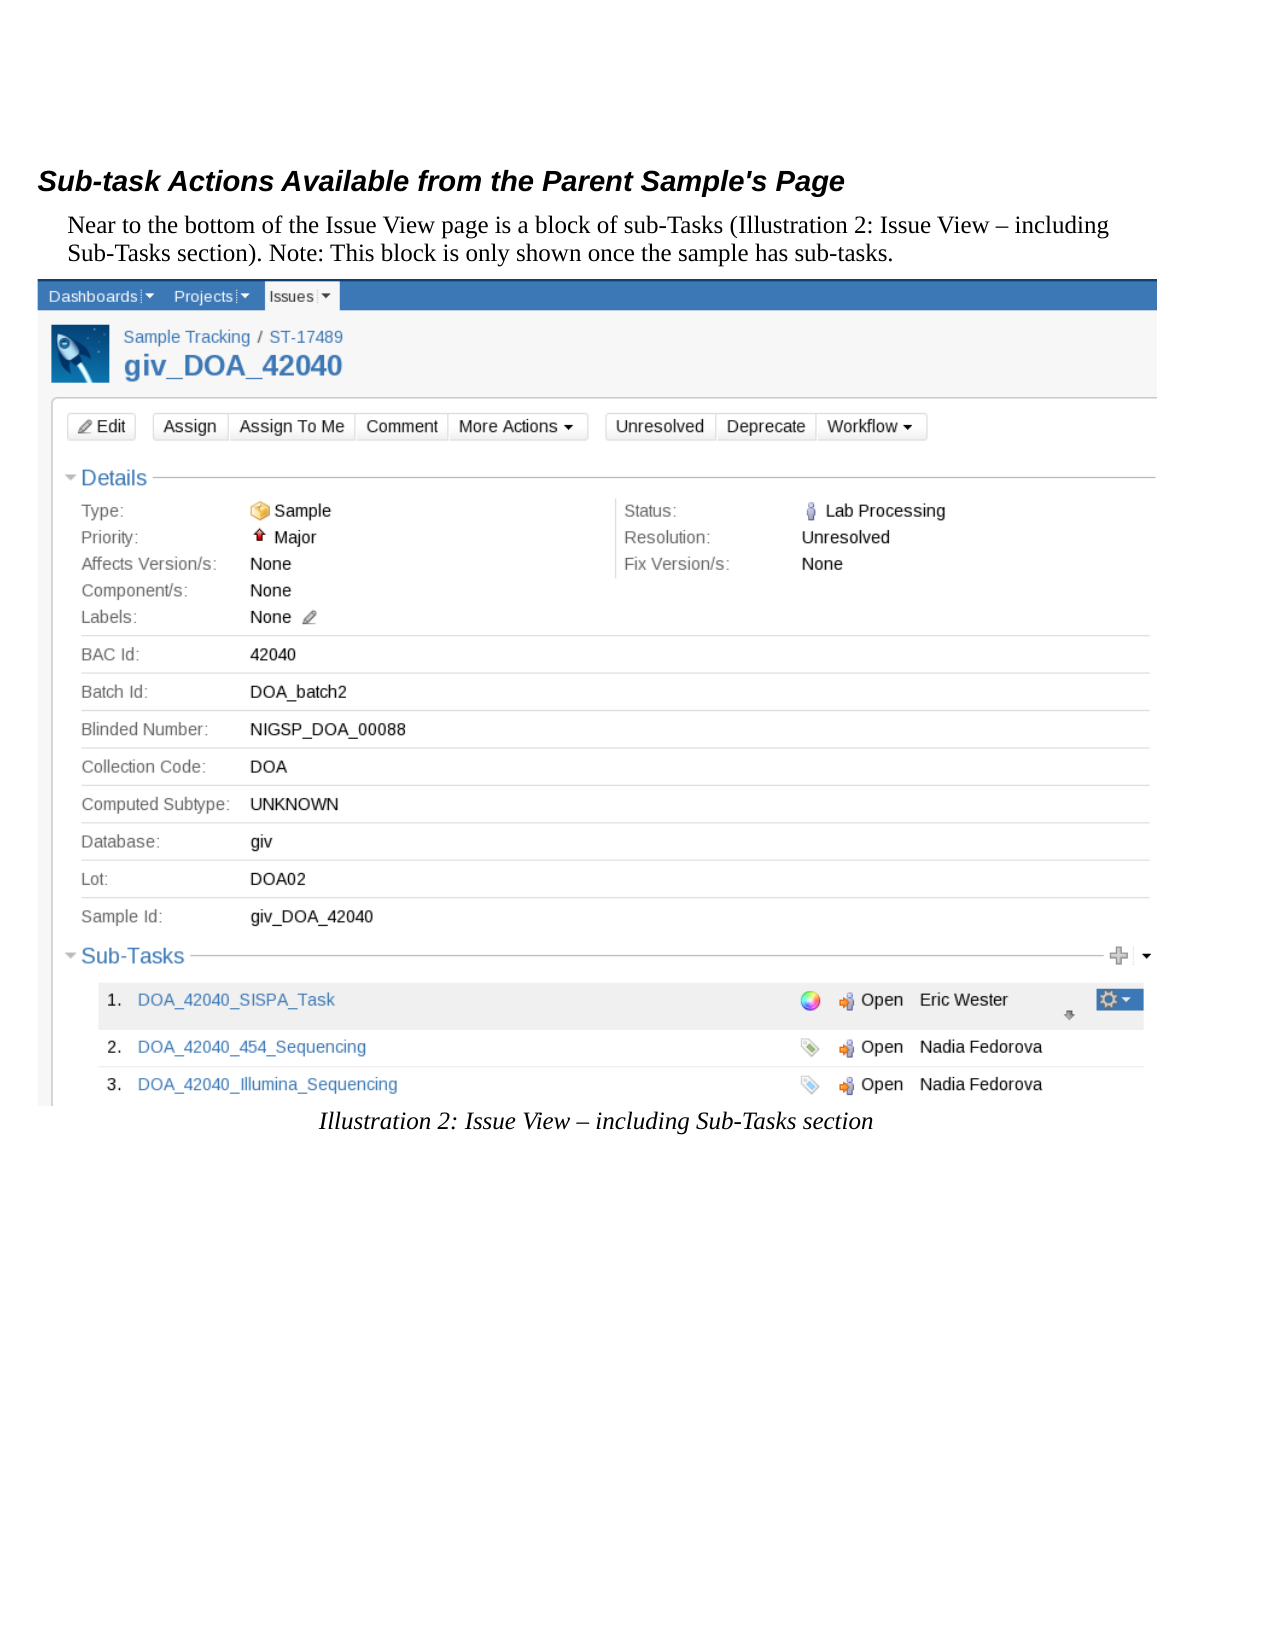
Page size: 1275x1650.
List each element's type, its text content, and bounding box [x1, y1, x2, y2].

table_header Sub-task Actions Available from the Parent Sample's Page Near to the bottom of the Issue View page is a block of sub-Tasks (Illustration 2: Issue View – including Sub-Tasks section). Note: This block is only shown once the sample has sub-tasks. [38, 139, 1157, 279]
table_cell Illustration 2: Issue View – including Sub-Tasks section [38, 1106, 1157, 1147]
picture [37, 279, 1157, 1106]
